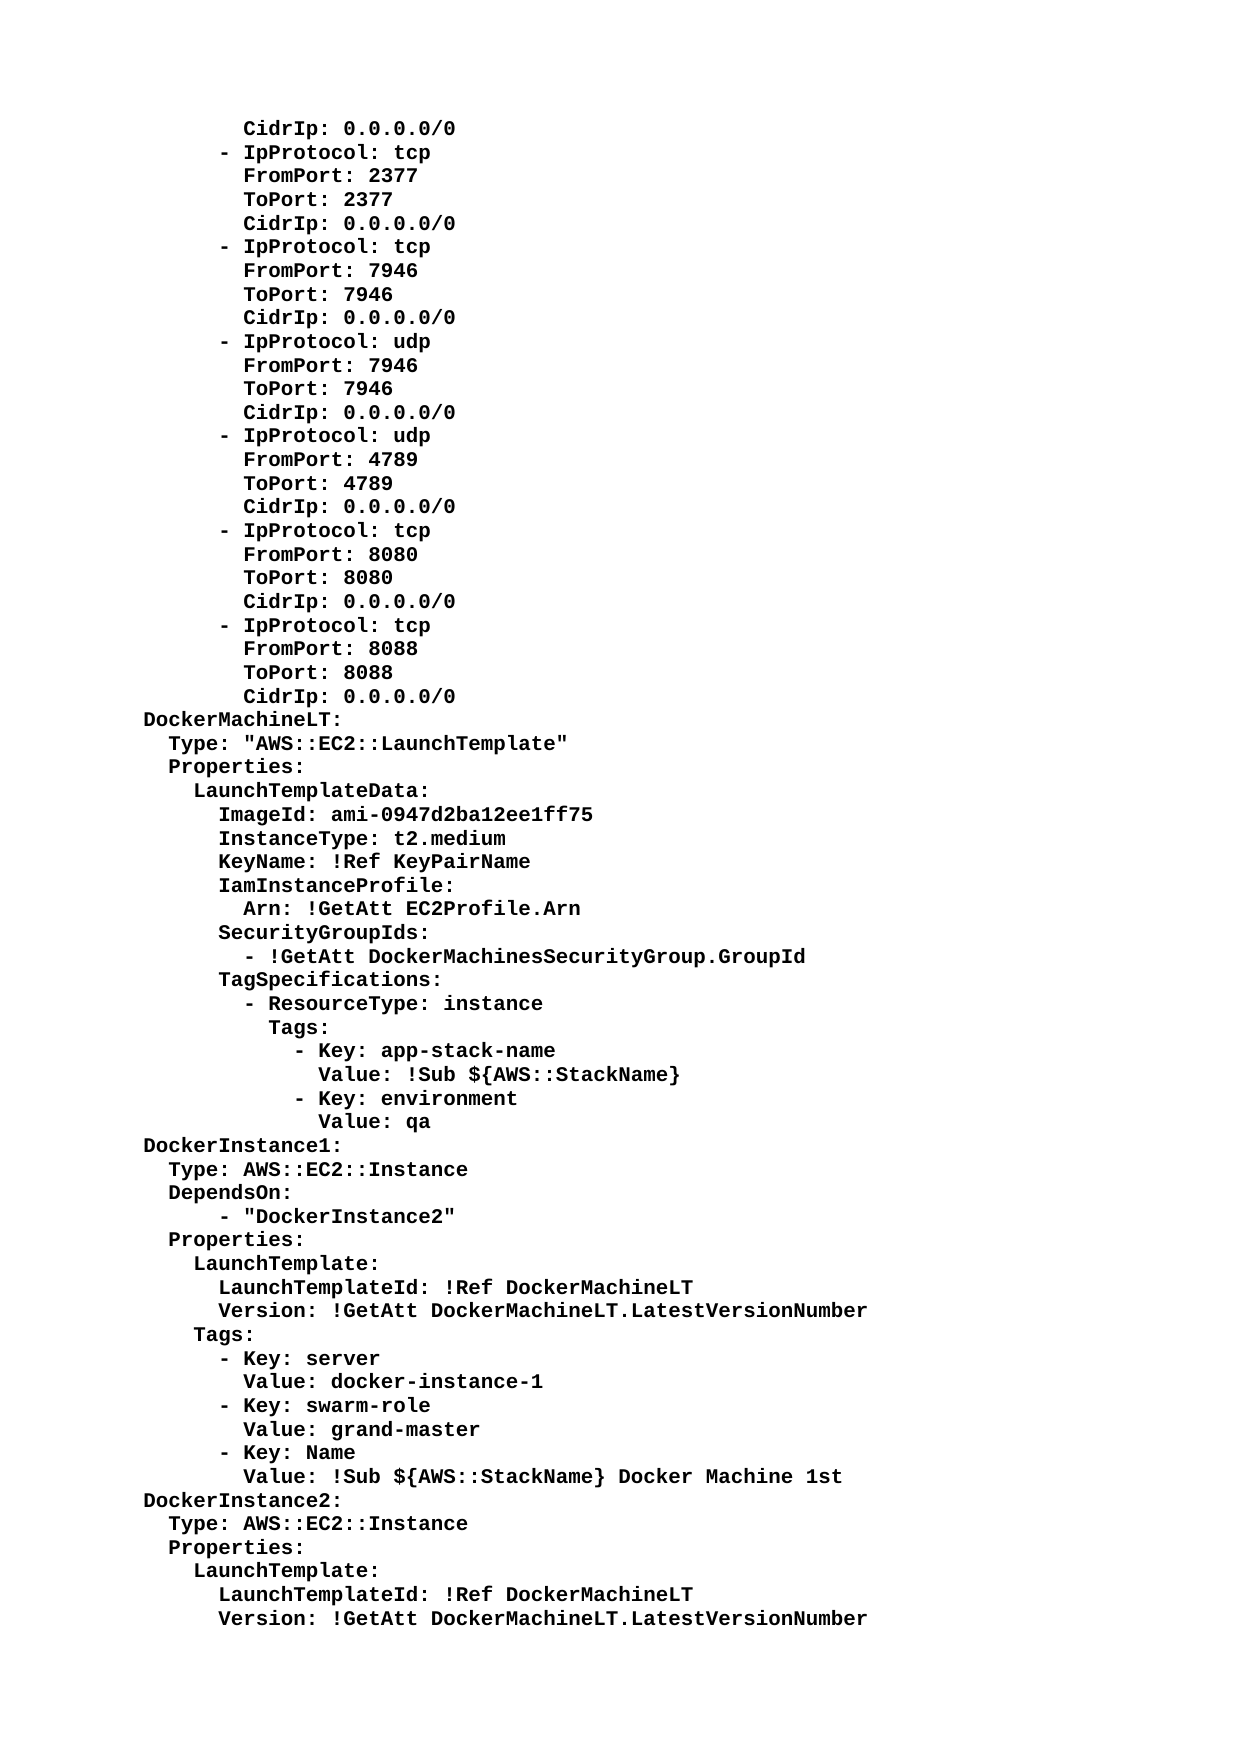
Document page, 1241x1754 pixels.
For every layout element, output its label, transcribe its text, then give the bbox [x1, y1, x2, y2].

text - IpProtocol: tcp [118, 615, 1122, 638]
text CidrIp: 0.0.0.0/0 [118, 591, 1122, 615]
text ToPort: 8088 [118, 662, 1122, 686]
text Value: !Sub ${AWS::StackName} Docker Machine 1st [118, 1466, 1122, 1489]
text Properties: [118, 1537, 1122, 1561]
text FromPort: 7946 [118, 260, 1122, 284]
text - Key: Name [118, 1442, 1122, 1466]
text LaunchTemplateData: [118, 780, 1122, 804]
text FromPort: 8088 [118, 638, 1122, 662]
text Tags: [118, 1324, 1122, 1348]
text CidrIp: 0.0.0.0/0 [118, 496, 1122, 520]
text LaunchTemplate: [118, 1561, 1122, 1584]
text - "DockerInstance2" [118, 1206, 1122, 1229]
text CidrIp: 0.0.0.0/0 [118, 213, 1122, 236]
text FromPort: 4789 [118, 449, 1122, 473]
text - Key: app-stack-name [118, 1040, 1122, 1064]
text - IpProtocol: udp [118, 331, 1122, 354]
text DependsOn: [118, 1182, 1122, 1206]
text ToPort: 2377 [118, 189, 1122, 213]
text LaunchTemplateId: !Ref DockerMachineLT [118, 1584, 1122, 1608]
text Type: "AWS::EC2::LaunchTemplate" [118, 733, 1122, 757]
text SecurityGroupIds: [118, 922, 1122, 946]
text - !GetAtt DockerMachinesSecurityGroup.GroupId [118, 946, 1122, 969]
text LaunchTemplate: [118, 1253, 1122, 1277]
text FromPort: 7946 [118, 354, 1122, 378]
text - IpProtocol: udp [118, 426, 1122, 449]
text Value: grand-master [118, 1419, 1122, 1442]
text CidrIp: 0.0.0.0/0 [118, 402, 1122, 426]
text ToPort: 7946 [118, 378, 1122, 402]
text Type: AWS::EC2::Instance [118, 1513, 1122, 1537]
text ImageId: ami-0947d2ba12ee1ff75 [118, 804, 1122, 827]
text FromPort: 8080 [118, 544, 1122, 567]
text Arn: !GetAtt EC2Profile.Arn [118, 898, 1122, 922]
text ToPort: 7946 [118, 284, 1122, 307]
text Value: !Sub ${AWS::StackName} [118, 1064, 1122, 1088]
text - ResourceType: instance [118, 993, 1122, 1017]
text - Key: environment [118, 1088, 1122, 1111]
text Tags: [118, 1017, 1122, 1040]
text CidrIp: 0.0.0.0/0 [118, 686, 1122, 709]
text KeyName: !Ref KeyPairName [118, 851, 1122, 875]
text - Key: swarm-role [118, 1395, 1122, 1419]
text - IpProtocol: tcp [118, 236, 1122, 260]
text ToPort: 4789 [118, 473, 1122, 496]
text - Key: server [118, 1348, 1122, 1371]
text FromPort: 2377 [118, 165, 1122, 189]
text CidrIp: 0.0.0.0/0 [118, 118, 1122, 142]
text InstanceType: t2.medium [118, 827, 1122, 851]
text Properties: [118, 757, 1122, 780]
text Type: AWS::EC2::Instance [118, 1158, 1122, 1182]
text DockerMachineLT: [118, 709, 1122, 733]
text DockerInstance1: [118, 1135, 1122, 1158]
text ToPort: 8080 [118, 567, 1122, 591]
text Value: qa [118, 1111, 1122, 1135]
text Properties: [118, 1229, 1122, 1253]
text LaunchTemplateId: !Ref DockerMachineLT [118, 1277, 1122, 1300]
text - IpProtocol: tcp [118, 142, 1122, 165]
text DockerInstance2: [118, 1489, 1122, 1513]
text Value: docker-instance-1 [118, 1371, 1122, 1395]
text TagSpecifications: [118, 969, 1122, 993]
text Version: !GetAtt DockerMachineLT.LatestVersionNumber [118, 1300, 1122, 1324]
text IamInstanceProfile: [118, 875, 1122, 898]
text CidrIp: 0.0.0.0/0 [118, 307, 1122, 331]
text - IpProtocol: tcp [118, 520, 1122, 544]
text Version: !GetAtt DockerMachineLT.LatestVersionNumber [118, 1608, 1122, 1631]
